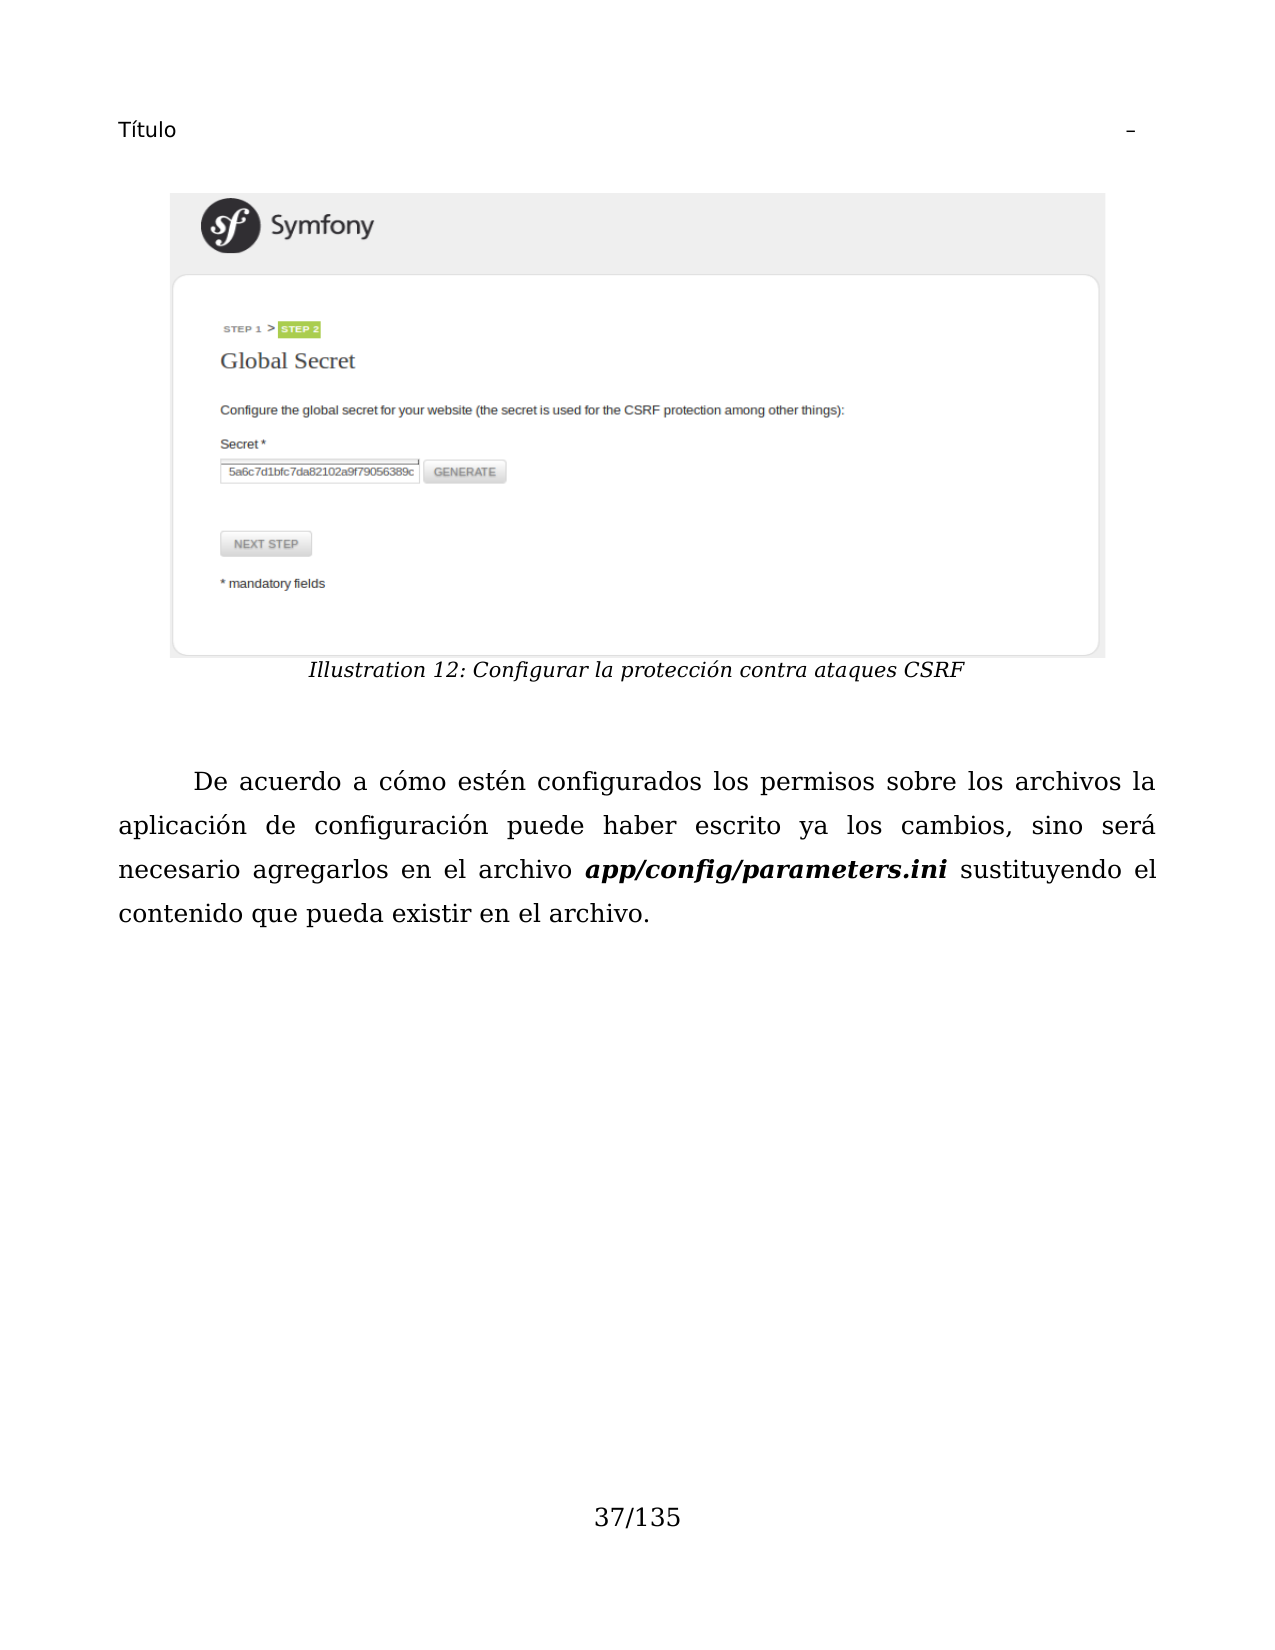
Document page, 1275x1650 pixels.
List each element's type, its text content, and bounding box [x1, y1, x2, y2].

picture [169, 193, 1106, 658]
text Illustration 12: Configurar la protección contra ataques CSRF [170, 658, 1105, 682]
text De acuerdo a cómo estén configurados los permisos sobre los archivos la aplicación de configuración puede haber escrito ya los cambios, sino será necesario agregarlos en el archivo app/config/parameters.ini sustituyendo el contenido que pueda existir en el archivo. [118, 767, 1157, 928]
